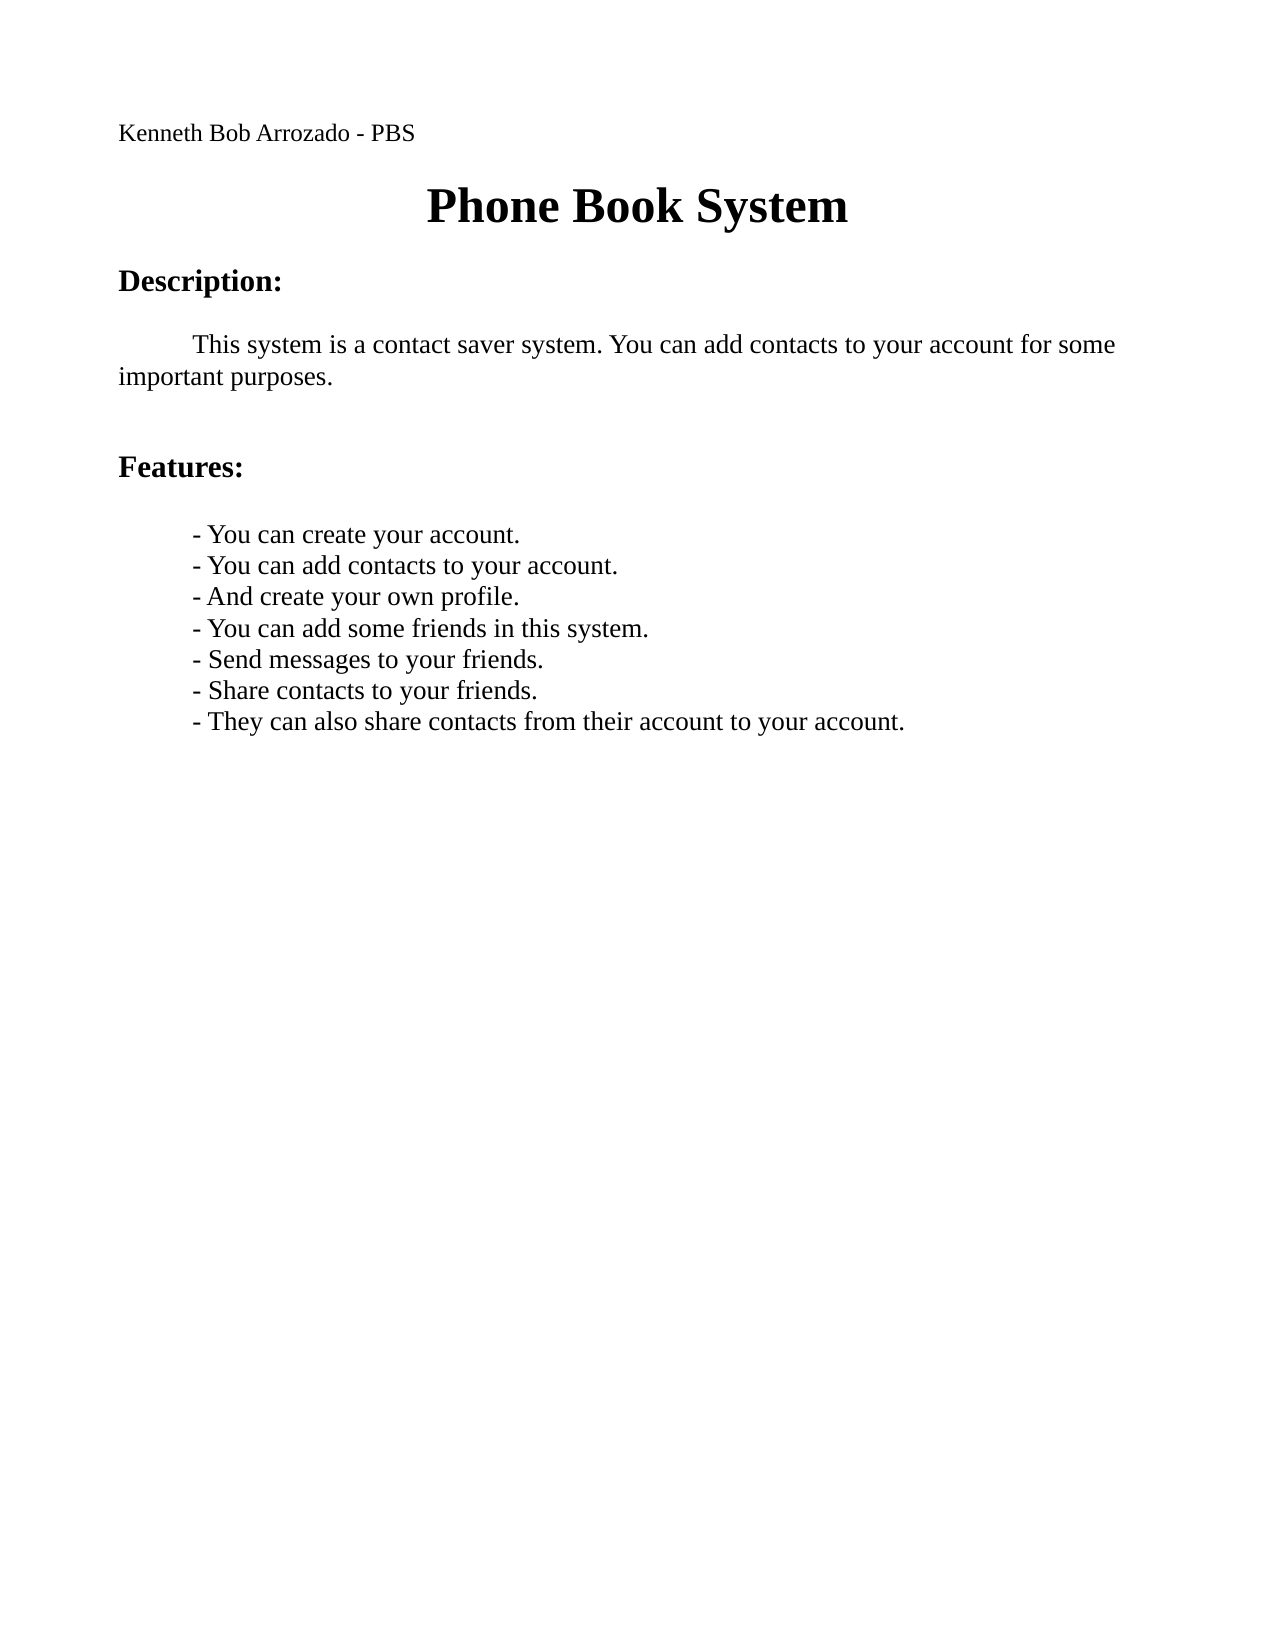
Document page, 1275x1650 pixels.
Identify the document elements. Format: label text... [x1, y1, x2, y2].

text - And create your own profile. [118, 581, 1157, 612]
text - You can create your account. [118, 518, 1157, 549]
text - They can also share contacts from their account to your account. [118, 705, 1157, 736]
text - You can add contacts to your account. [118, 549, 1157, 581]
text Features: [118, 449, 1157, 485]
text Phone Book System [118, 176, 1157, 233]
text - You can add some friends in this system. [118, 612, 1157, 643]
text Description: [118, 262, 1157, 298]
text Kenneth Bob Arrozado - PBS [118, 118, 1157, 147]
text - Send messages to your friends. [118, 643, 1157, 674]
text This system is a contact saver system. You can add contacts to your account for some important purposes. [118, 327, 1157, 391]
text - Share contacts to your friends. [118, 674, 1157, 705]
